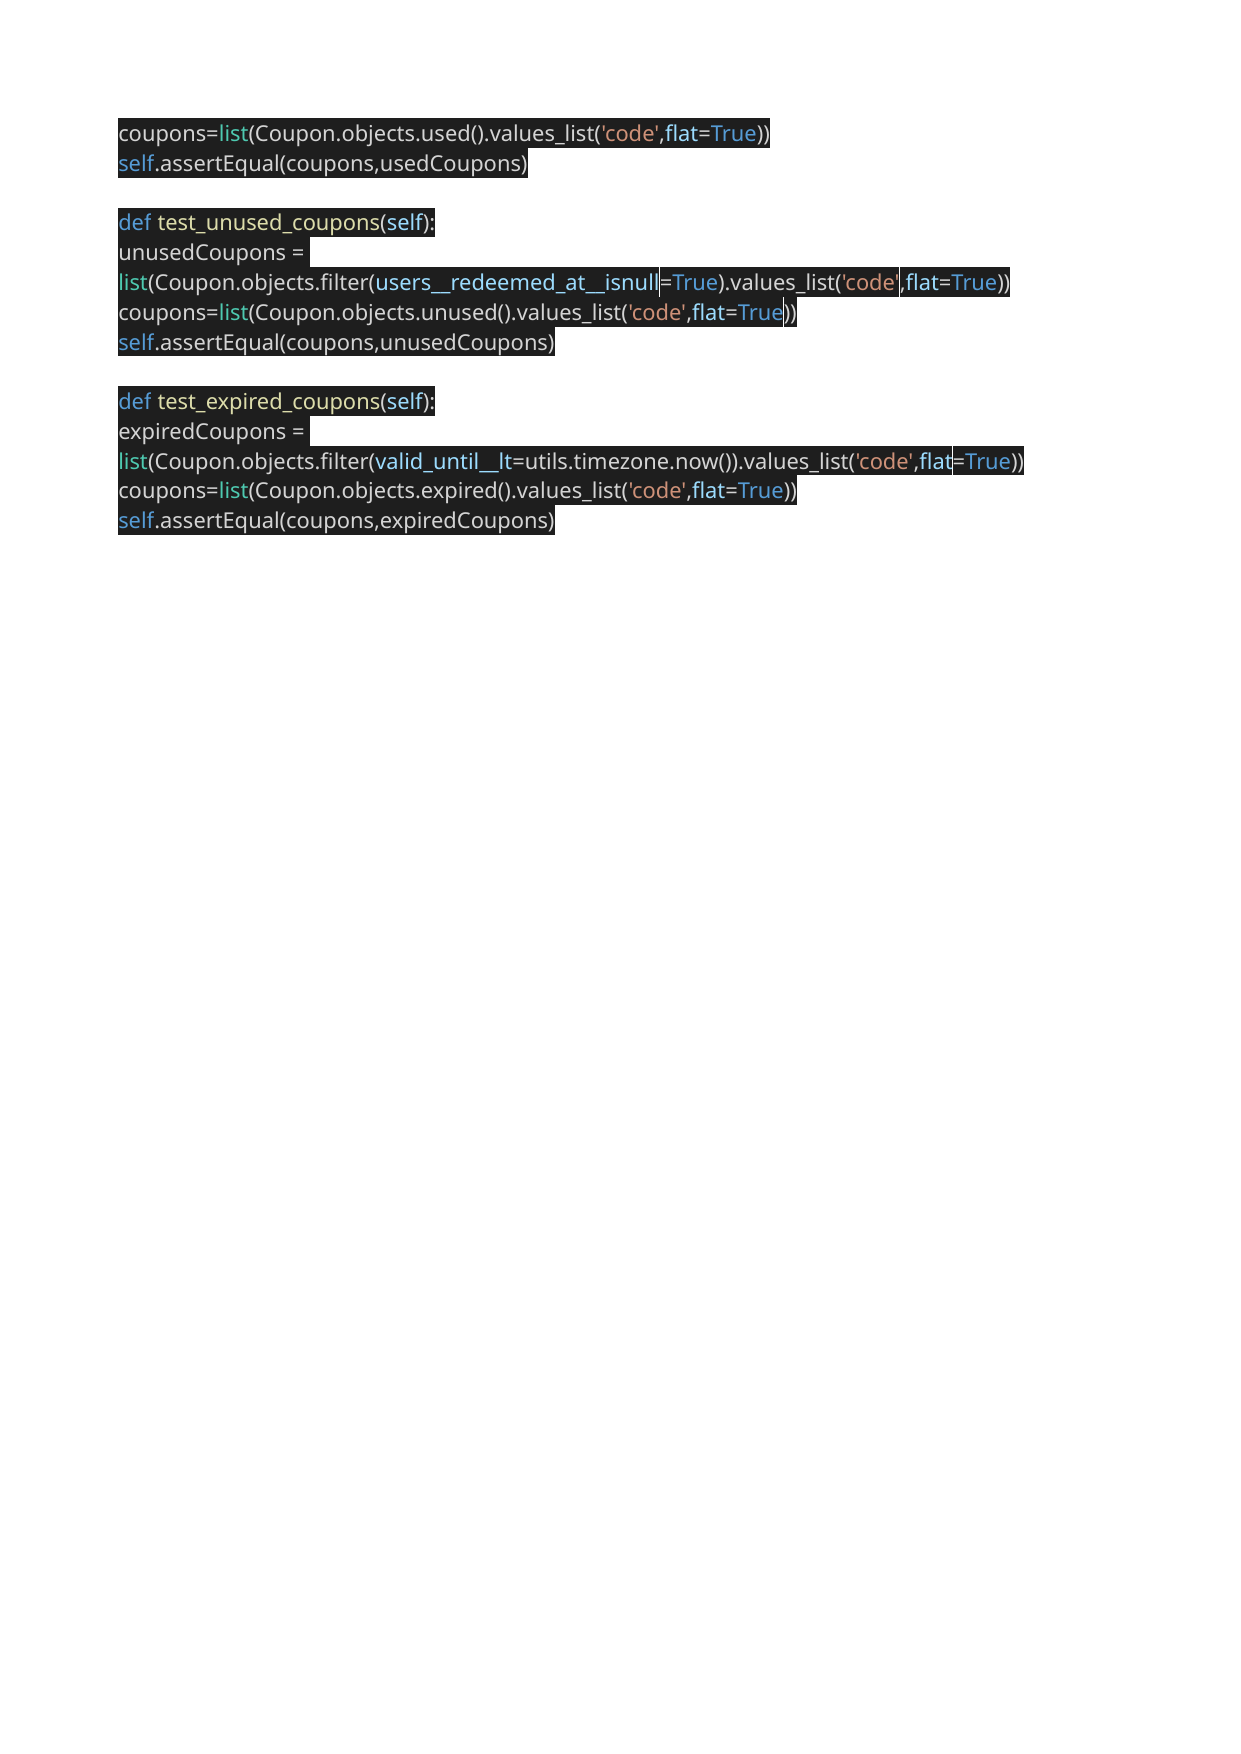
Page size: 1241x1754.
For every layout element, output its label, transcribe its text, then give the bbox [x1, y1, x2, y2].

text def test_expired_coupons(self): [118, 386, 1122, 416]
text self.assertEqual(coupons,expiredCoupons) [118, 505, 1122, 535]
text def test_unused_coupons(self): [118, 207, 1122, 237]
text self.assertEqual(coupons,usedCoupons) [118, 148, 1122, 178]
text coupons=list(Coupon.objects.unused().values_list('code',flat=True)) [118, 297, 1122, 327]
text coupons=list(Coupon.objects.used().values_list('code',flat=True)) [118, 118, 1122, 148]
text self.assertEqual(coupons,unusedCoupons) [118, 327, 1122, 356]
text coupons=list(Coupon.objects.expired().values_list('code',flat=True)) [118, 475, 1122, 505]
text expiredCoupons = list(Coupon.objects.filter(valid_until__lt=utils.timezone.now()).values_list('code',flat=True)) [118, 416, 1122, 475]
text unusedCoupons = list(Coupon.objects.filter(users__redeemed_at__isnull=True).values_list('code',flat=True)) [118, 237, 1122, 297]
